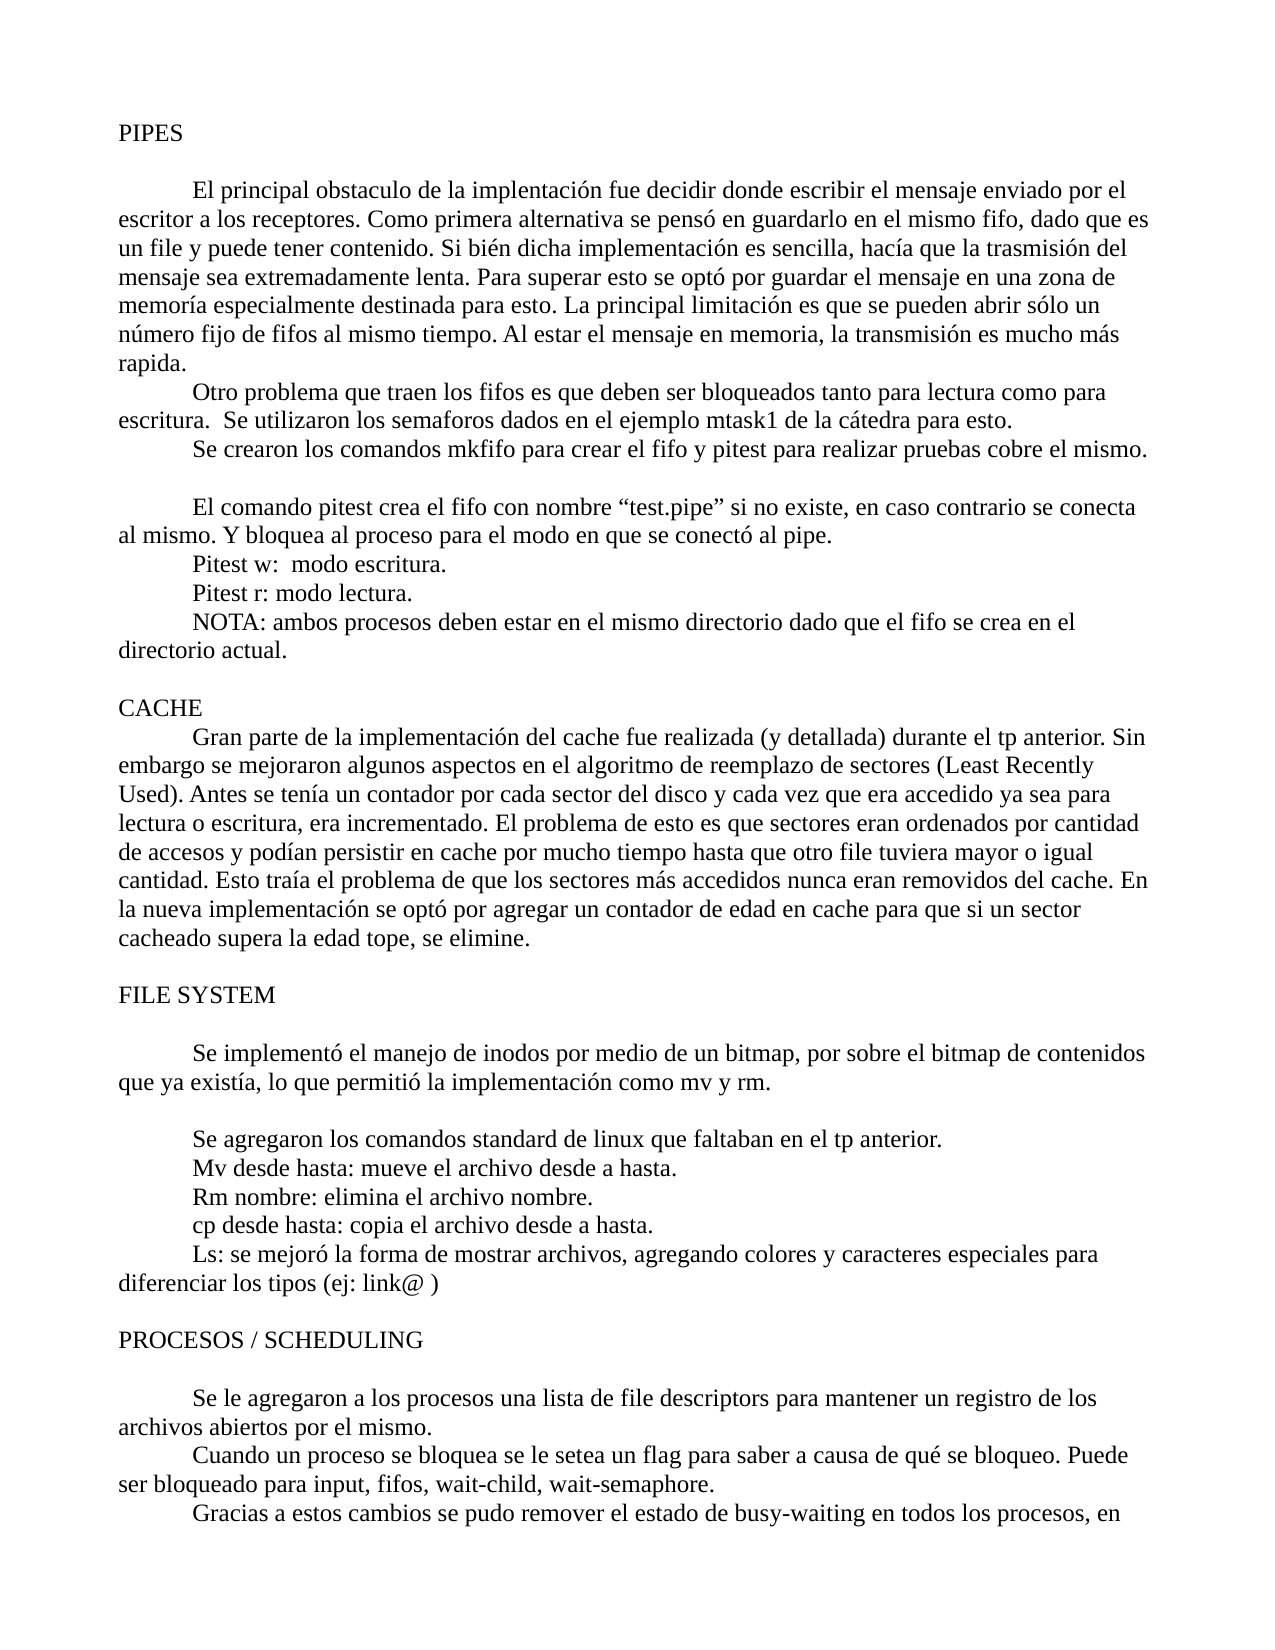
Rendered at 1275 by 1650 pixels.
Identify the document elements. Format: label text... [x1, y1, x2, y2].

text CACHE [118, 693, 1157, 722]
text Pitest r: modo lectura. [118, 578, 1157, 607]
text Cuando un proceso se bloquea se le setea un flag para saber a causa de qué se bloqueo. Puede ser bloqueado para input, fifos, wait-child, wait-semaphore. [118, 1441, 1157, 1498]
text PIPES [118, 118, 1157, 147]
text cp desde hasta: copia el archivo desde a hasta. [118, 1211, 1157, 1239]
text Mv desde hasta: mueve el archivo desde a hasta. [118, 1153, 1157, 1182]
text Se agregaron los comandos standard de linux que faltaban en el tp anterior. [118, 1124, 1157, 1153]
text El principal obstaculo de la implentación fue decidir donde escribir el mensaje enviado por el escritor a los receptores. Como primera alternativa se pensó en guardarlo en el mismo fifo, dado que es un file y puede tener contenido. Si bién dicha implementación es sencilla, hacía que la trasmisión del mensaje sea extremadamente lenta. Para superar esto se optó por guardar el mensaje en una zona de memoría especialmente destinada para esto. La principal limitación es que se pueden abrir sólo un número fijo de fifos al mismo tiempo. Al estar el mensaje en memoria, la transmisión es mucho más rapida. [118, 176, 1157, 377]
text FILE SYSTEM [118, 981, 1157, 1009]
text El comando pitest crea el fifo con nombre “test.pipe” si no existe, en caso contrario se conecta al mismo. Y bloquea al proceso para el modo en que se conectó al pipe. [118, 492, 1157, 549]
text PROCESOS / SCHEDULING [118, 1326, 1157, 1354]
text Se implementó el manejo de inodos por medio de un bitmap, por sobre el bitmap de contenidos que ya existía, lo que permitió la implementación como mv y rm. [118, 1038, 1157, 1096]
text Ls: se mejoró la forma de mostrar archivos, agregando colores y caracteres especiales para diferenciar los tipos (ej: link@ ) [118, 1239, 1157, 1297]
text Gracias a estos cambios se pudo remover el estado de busy-waiting en todos los procesos, en [118, 1498, 1157, 1527]
text Se crearon los comandos mkfifo para crear el fifo y pitest para realizar pruebas cobre el mismo. [118, 434, 1157, 463]
text Gran parte de la implementación del cache fue realizada (y detallada) durante el tp anterior. Sin embargo se mejoraron algunos aspectos en el algoritmo de reemplazo de sectores (Least Recently Used). Antes se tenía un contador por cada sector del disco y cada vez que era accedido ya sea para lectura o escritura, era incrementado. El problema de esto es que sectores eran ordenados por cantidad de accesos y podían persistir en cache por mucho tiempo hasta que otro file tuviera mayor o igual cantidad. Esto traía el problema de que los sectores más accedidos nunca eran removidos del cache. En la nueva implementación se optó por agregar un contador de edad en cache para que si un sector cacheado supera la edad tope, se elimine. [118, 722, 1157, 952]
text Pitest w: modo escritura. [118, 549, 1157, 578]
text Rm nombre: elimina el archivo nombre. [118, 1182, 1157, 1211]
text Se le agregaron a los procesos una lista de file descriptors para mantener un registro de los archivos abiertos por el mismo. [118, 1383, 1157, 1441]
text Otro problema que traen los fifos es que deben ser bloqueados tanto para lectura como para escritura. Se utilizaron los semaforos dados en el ejemplo mtask1 de la cátedra para esto. [118, 377, 1157, 434]
text NOTA: ambos procesos deben estar en el mismo directorio dado que el fifo se crea en el directorio actual. [118, 607, 1157, 664]
